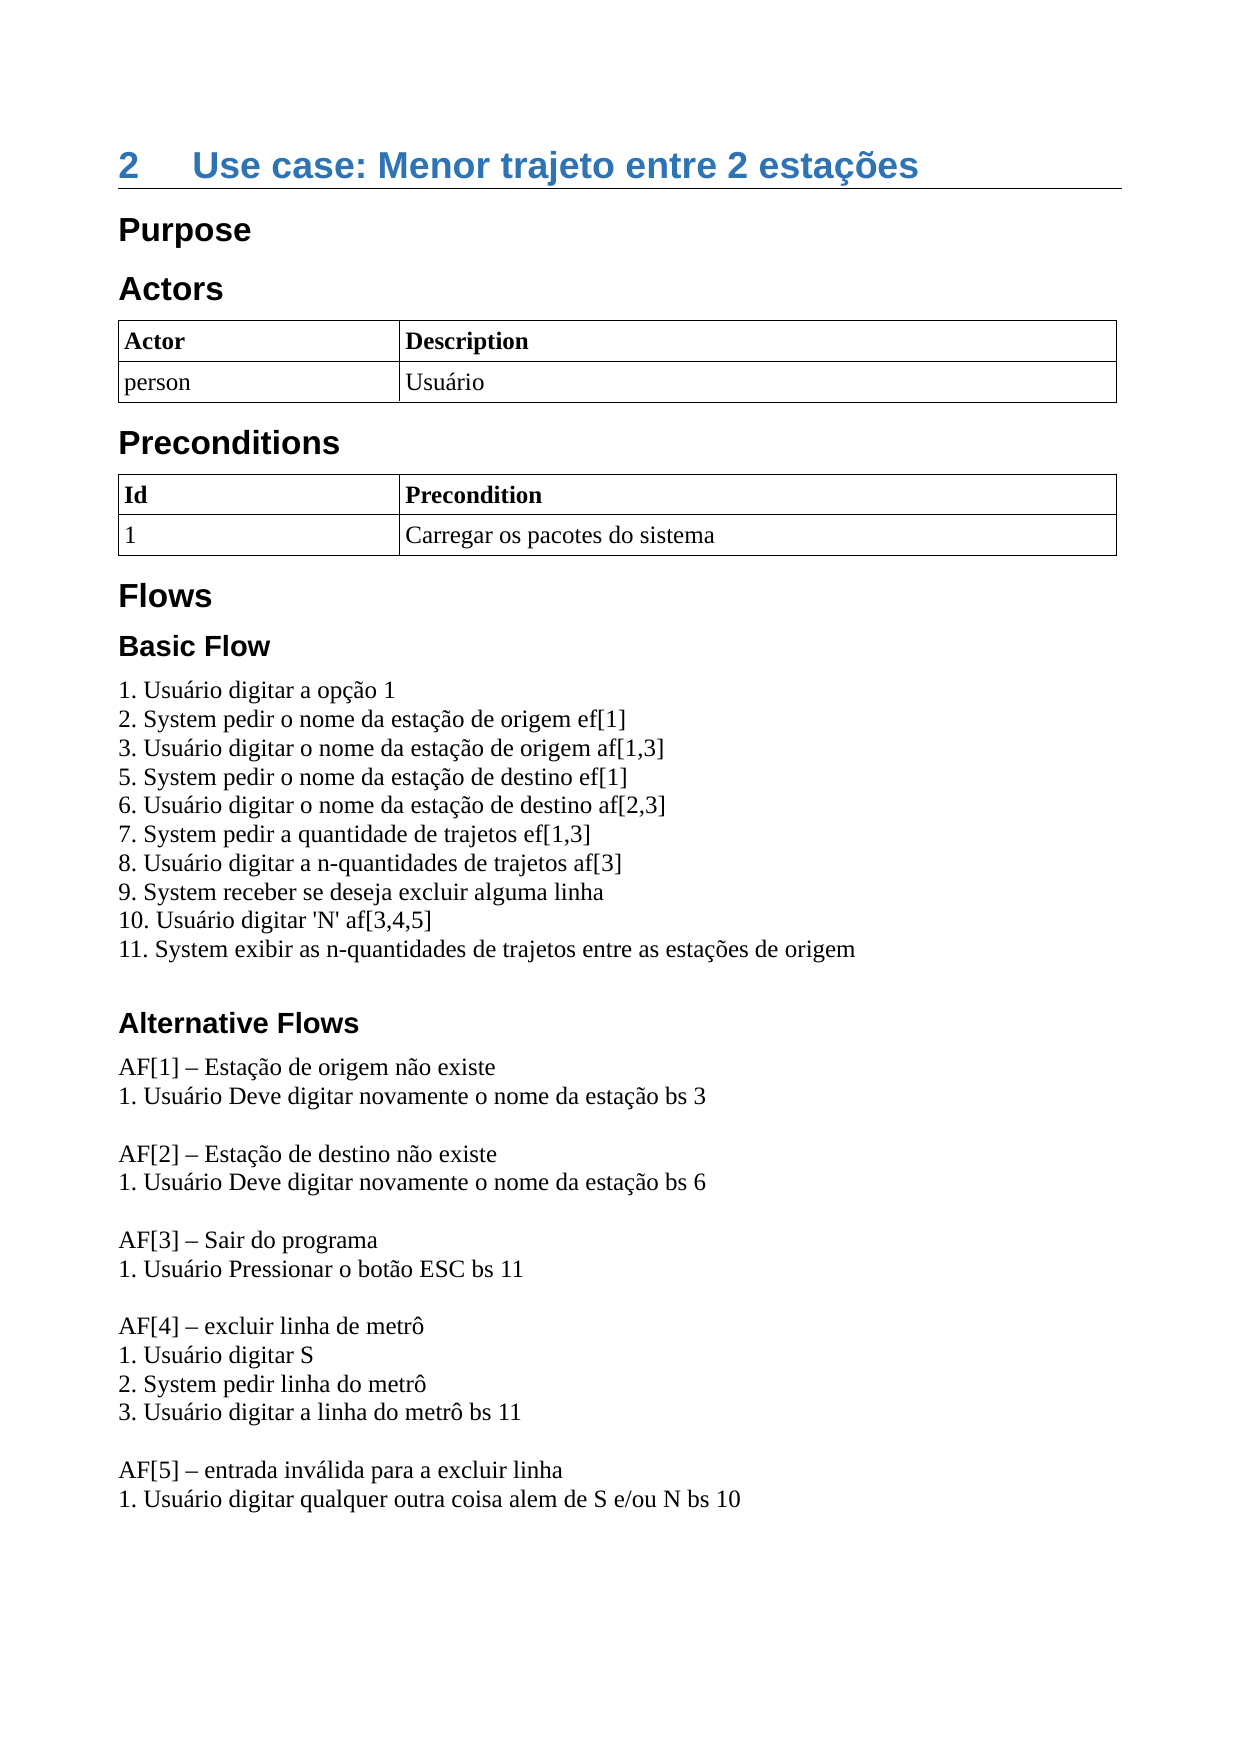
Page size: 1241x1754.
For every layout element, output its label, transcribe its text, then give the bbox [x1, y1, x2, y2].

text AF[1] – Estação de origem não existe [118, 1052, 1122, 1081]
text 1. Usuário digitar a opção 1 [118, 676, 1122, 704]
text 1. Usuário Pressionar o botão ESC bs 11 [118, 1254, 1122, 1282]
text 1. Usuário Deve digitar novamente o nome da estação bs 3 [118, 1081, 1122, 1110]
subtitle Flows [118, 576, 1122, 615]
text AF[2] – Estação de destino não existe [118, 1139, 1122, 1167]
table_cell person [119, 362, 399, 401]
table_header Description [400, 321, 1116, 361]
text AF[3] – Sair do programa [118, 1225, 1122, 1254]
text 3. Usuário digitar a linha do metrô bs 11 [118, 1397, 1122, 1426]
text 7. System pedir a quantidade de trajetos ef[1,3] [118, 819, 1122, 848]
text 3. Usuário digitar o nome da estação de origem af[1,3] [118, 733, 1122, 762]
text 5. System pedir o nome da estação de destino ef[1] [118, 762, 1122, 791]
subtitle Actors [118, 269, 1122, 307]
table_cell 1 [119, 515, 399, 555]
text 10. Usuário digitar 'N' af[3,4,5] [118, 906, 1122, 934]
table_header Actor [119, 321, 399, 361]
text 8. Usuário digitar a n-quantidades de trajetos af[3] [118, 848, 1122, 877]
text 2. System pedir linha do metrô [118, 1369, 1122, 1397]
table_header Precondition [400, 475, 1116, 514]
subtitle Purpose [118, 210, 1122, 248]
subtitle Alternative Flows [118, 1006, 1122, 1040]
text 11. System exibir as n-quantidades de trajetos entre as estações de origem [118, 934, 1122, 963]
text 1. Usuário digitar qualquer outra coisa alem de S e/ou N bs 10 [118, 1484, 1122, 1512]
text 6. Usuário digitar o nome da estação de destino af[2,3] [118, 791, 1122, 819]
table_header Id [119, 475, 399, 514]
subtitle Preconditions [118, 423, 1122, 461]
table_cell Usuário [400, 362, 1116, 401]
subtitle Use case: Menor trajeto entre 2 estações [118, 143, 1122, 188]
subtitle Basic Flow [118, 629, 1122, 663]
text 9. System receber se deseja excluir alguma linha [118, 877, 1122, 906]
text AF[5] – entrada inválida para a excluir linha [118, 1455, 1122, 1484]
table_cell Carregar os pacotes do sistema [400, 515, 1116, 555]
text 2. System pedir o nome da estação de origem ef[1] [118, 704, 1122, 733]
text AF[4] – excluir linha de metrô [118, 1311, 1122, 1340]
text 1. Usuário Deve digitar novamente o nome da estação bs 6 [118, 1167, 1122, 1196]
text 1. Usuário digitar S [118, 1340, 1122, 1369]
